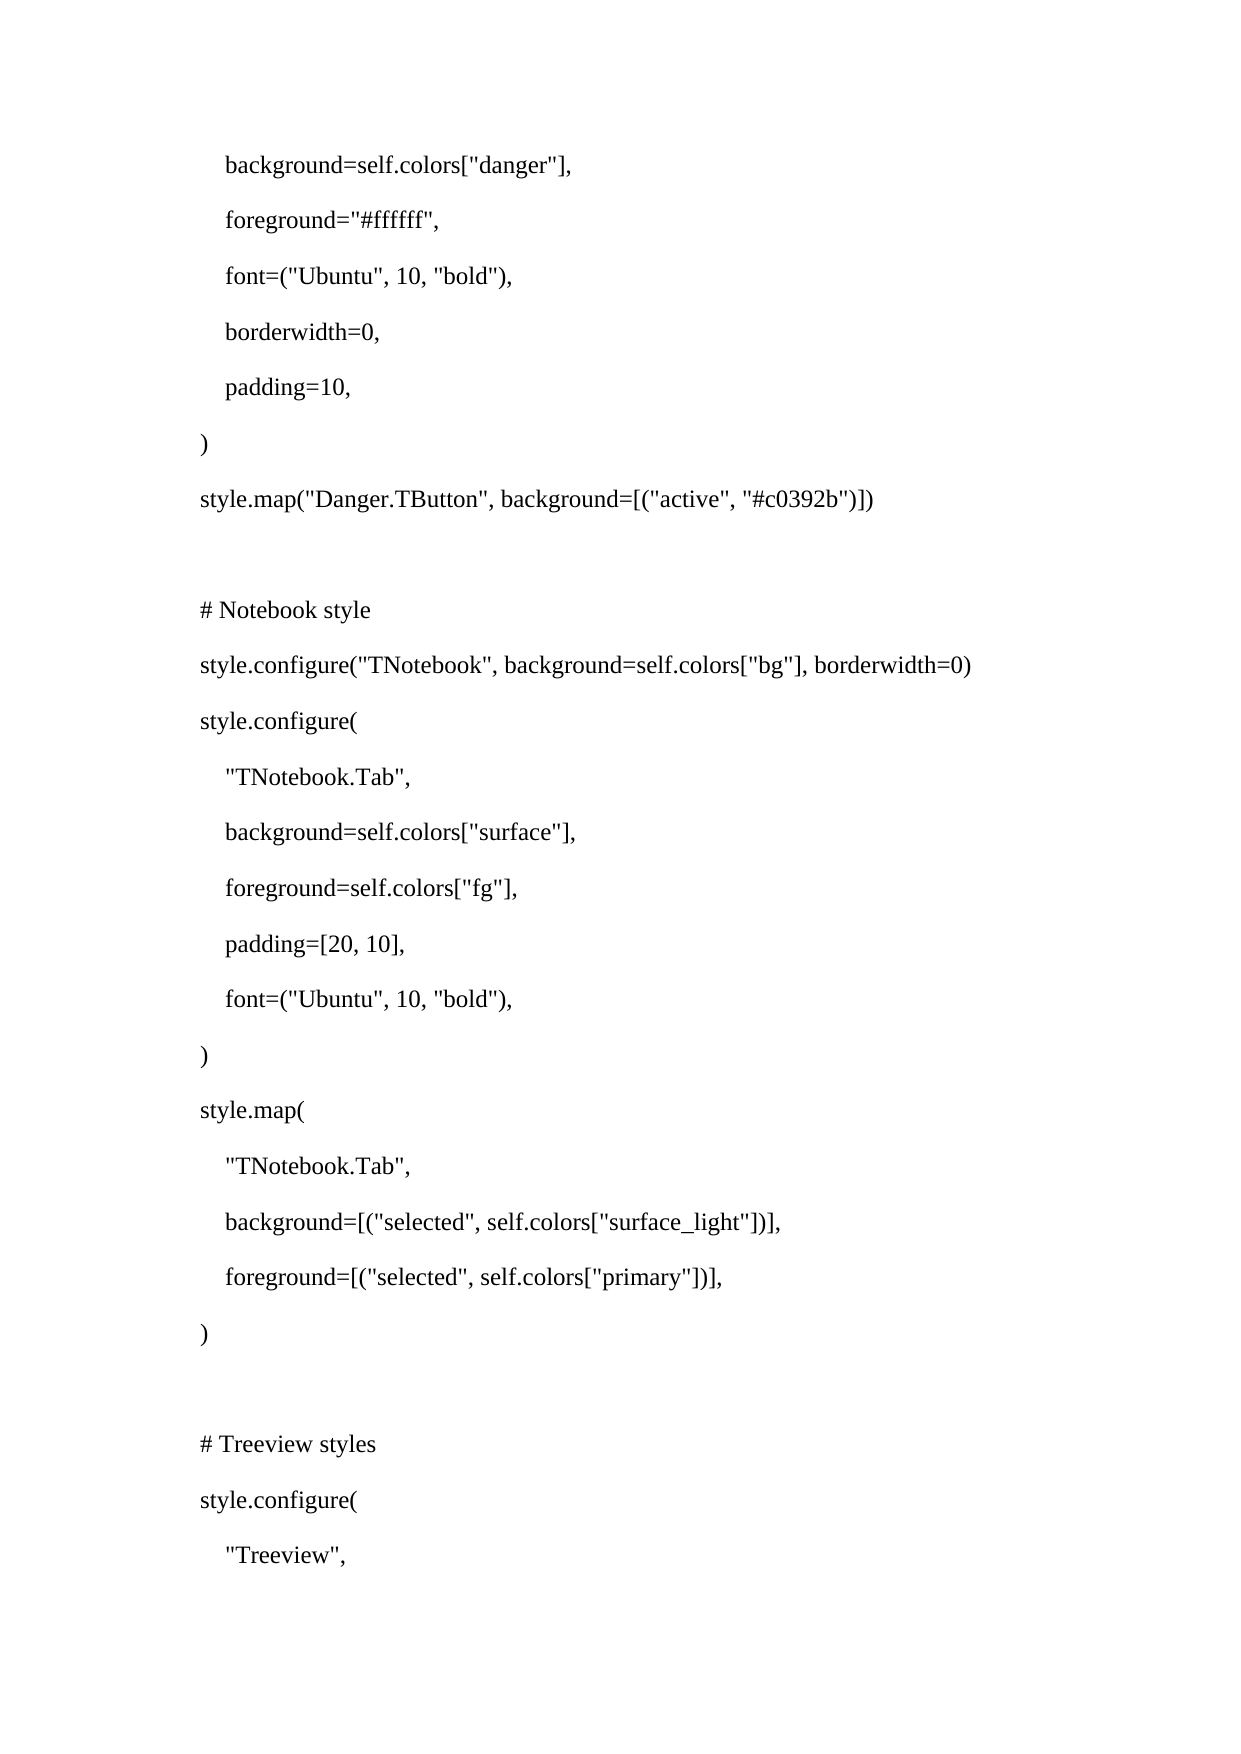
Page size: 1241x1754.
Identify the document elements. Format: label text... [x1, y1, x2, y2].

text # Notebook style [150, 595, 1091, 624]
text padding=10, [150, 372, 1091, 401]
text style.configure("TNotebook", background=self.colors["bg"], borderwidth=0) [150, 651, 1091, 679]
text foreground=self.colors["fg"], [150, 873, 1091, 902]
text ) [150, 1318, 1091, 1347]
text font=("Ubuntu", 10, "bold"), [150, 261, 1091, 290]
text foreground="#ffffff", [150, 206, 1091, 234]
text style.map("Danger.TButton", background=[("active", "#c0392b")]) [150, 484, 1091, 512]
text background=[("selected", self.colors["surface_light"])], [150, 1207, 1091, 1236]
text ) [150, 1040, 1091, 1069]
text style.configure( [150, 706, 1091, 735]
text ) [150, 428, 1091, 457]
text background=self.colors["danger"], [150, 150, 1091, 179]
text background=self.colors["surface"], [150, 817, 1091, 846]
text borderwidth=0, [150, 317, 1091, 346]
text # Treeview styles [150, 1429, 1091, 1458]
text style.configure( [150, 1485, 1091, 1514]
text padding=[20, 10], [150, 929, 1091, 957]
text "TNotebook.Tab", [150, 762, 1091, 791]
text style.map( [150, 1096, 1091, 1124]
text font=("Ubuntu", 10, "bold"), [150, 984, 1091, 1013]
text "TNotebook.Tab", [150, 1151, 1091, 1180]
text "Treeview", [150, 1541, 1091, 1569]
text foreground=[("selected", self.colors["primary"])], [150, 1262, 1091, 1291]
